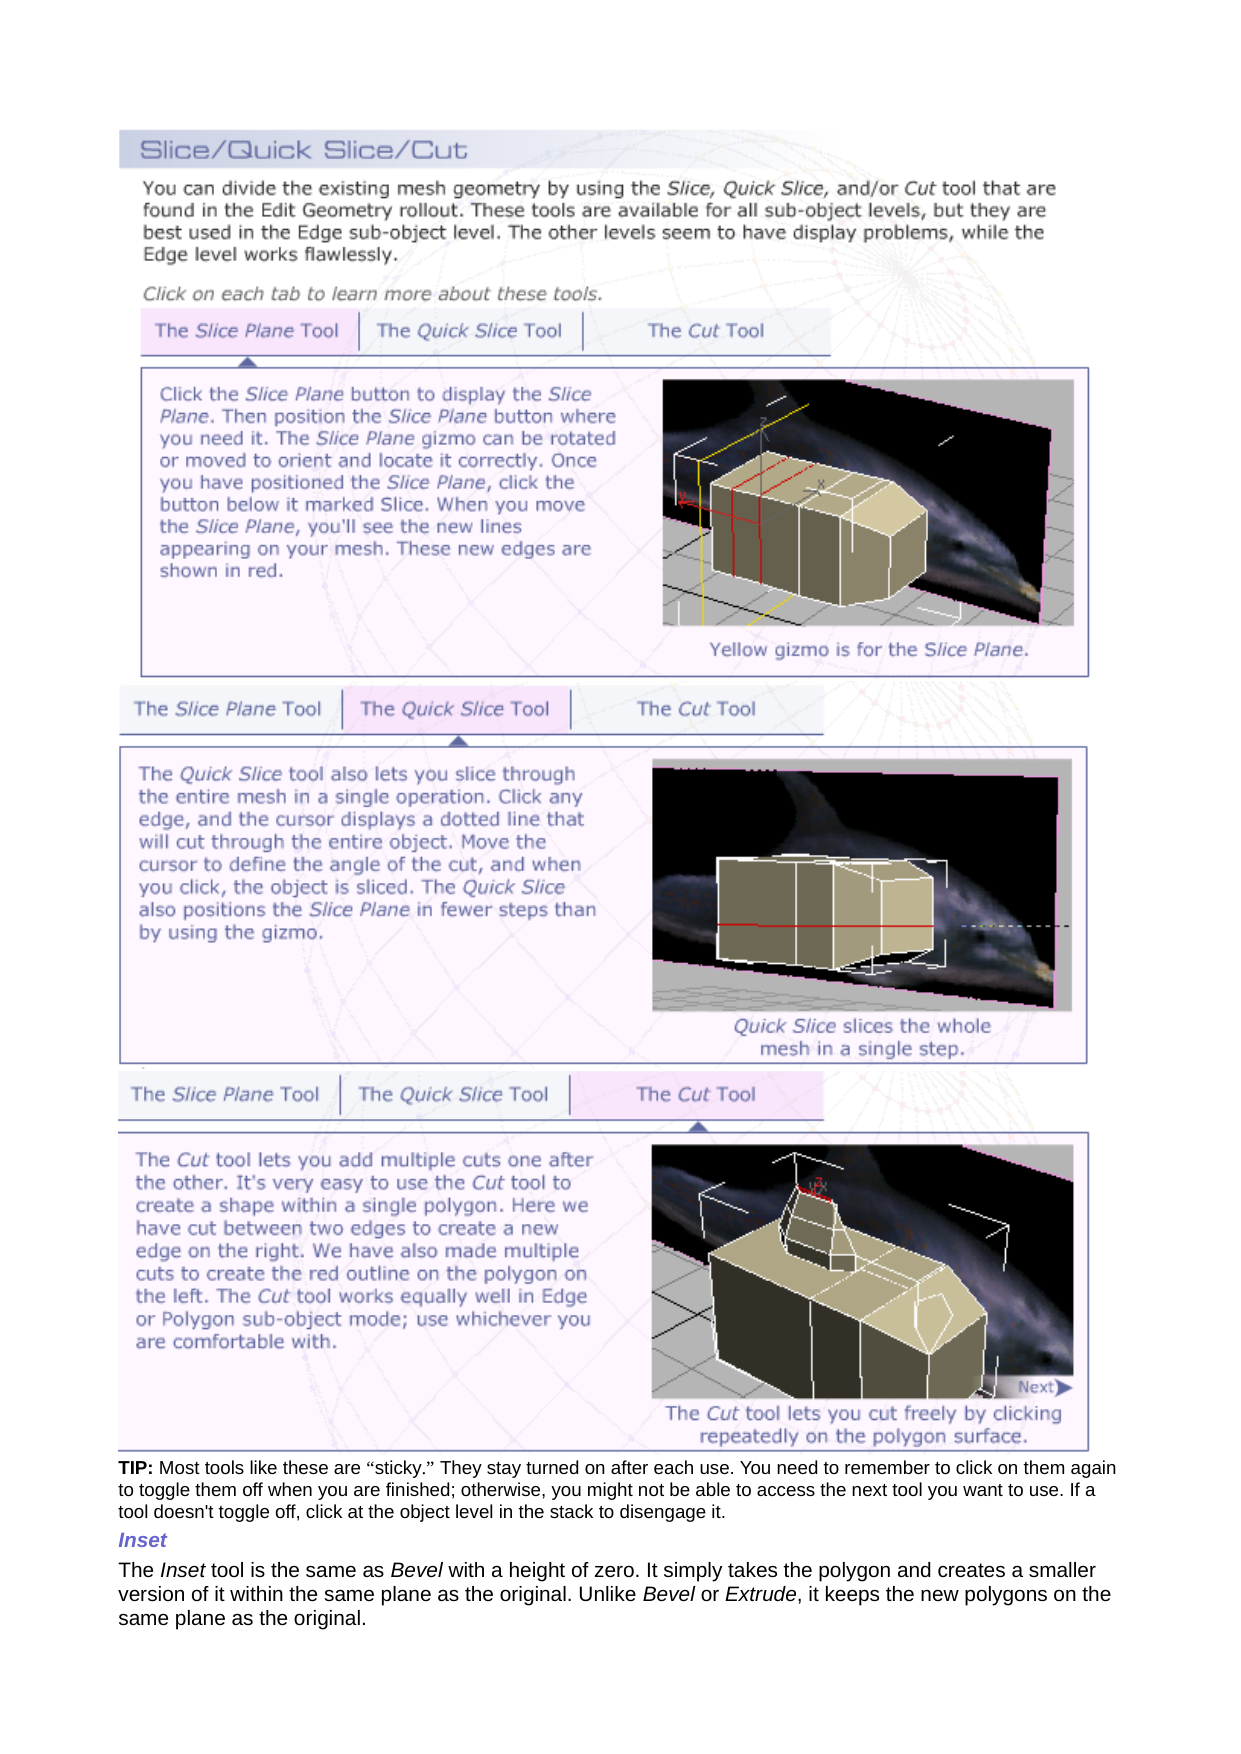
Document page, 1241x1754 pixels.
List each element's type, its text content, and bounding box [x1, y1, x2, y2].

text TIP: Most tools like these are “sticky.” They stay turned on after each use. You need to remember to click on them again to toggle them off when you are finished; otherwise, you might not be able to access the next tool you want to use. If a tool doesn't toggle off, click at the object level in the stack to disengage it. [118, 1457, 1122, 1522]
picture [118, 681, 1094, 1069]
subtitle Inset [118, 1528, 1122, 1552]
picture [118, 1071, 1094, 1455]
picture [118, 118, 1094, 679]
text The Inset tool is the same as Bevel with a height of zero. It simply takes the polygon and creates a smaller version of it within the same plane as the original. Unlike Bevel or Extrude, it keeps the new polygons on the same plane as the original. [118, 1558, 1122, 1629]
